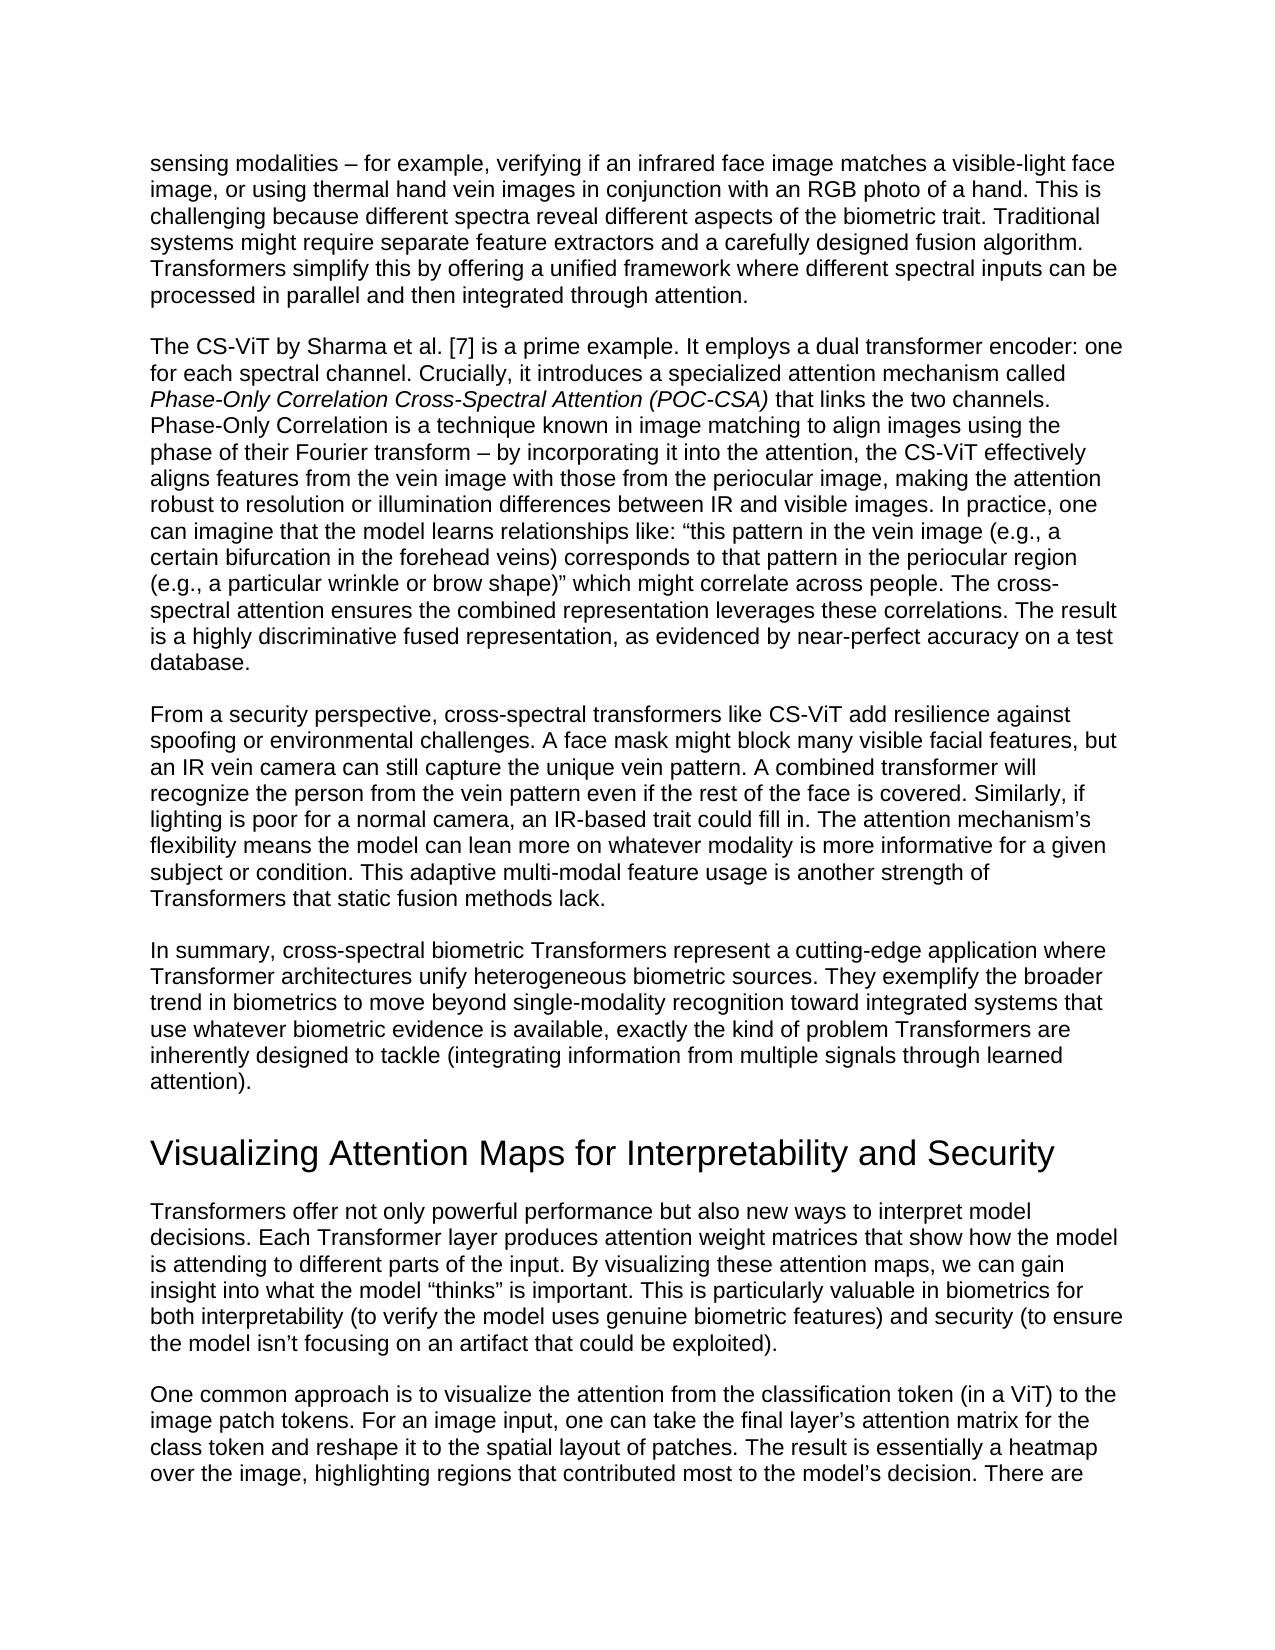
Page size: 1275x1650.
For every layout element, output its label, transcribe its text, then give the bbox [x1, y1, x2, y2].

text Transformers offer not only powerful performance but also new ways to interpret model decisions. Each Transformer layer produces attention weight matrices that show how the model is attending to different parts of the input. By visualizing these attention maps, we can gain insight into what the model “thinks” is important. This is particularly valuable in biometrics for both interpretability (to verify the model uses genuine biometric features) and security (to ensure the model isn’t focusing on an artifact that could be exploited). [150, 1198, 1125, 1356]
text From a security perspective, cross-spectral transformers like CS-ViT add resilience against spoofing or environmental challenges. A face mask might block many visible facial features, but an IR vein camera can still capture the unique vein pattern. A combined transformer will recognize the person from the vein pattern even if the rest of the face is covered. Similarly, if lighting is poor for a normal camera, an IR-based trait could fill in. The attention mechanism’s flexibility means the model can lean more on whatever modality is more informative for a given subject or condition. This adaptive multi-modal feature usage is another strength of Transformers that static fusion methods lack. [150, 701, 1125, 912]
text The CS-ViT by Sharma et al. [7] is a prime example. It employs a dual transformer encoder: one for each spectral channel. Crucially, it introduces a specialized attention mechanism called Phase-Only Correlation Cross-Spectral Attention (POC-CSA) that links the two channels. Phase-Only Correlation is a technique known in image matching to align images using the phase of their Fourier transform – by incorporating it into the attention, the CS-ViT effectively aligns features from the vein image with those from the periocular image, making the attention robust to resolution or illumination differences between IR and visible images. In practice, one can imagine that the model learns relationships like: “this pattern in the vein image (e.g., a certain bifurcation in the forehead veins) corresponds to that pattern in the periocular region (e.g., a particular wrinkle or brow shape)” which might correlate across people. The cross-spectral attention ensures the combined representation leverages these correlations. The result is a highly discriminative fused representation, as evidenced by near-perfect accuracy on a test database. [150, 333, 1125, 676]
text In summary, cross-spectral biometric Transformers represent a cutting-edge application where Transformer architectures unify heterogeneous biometric sources. They exemplify the broader trend in biometrics to move beyond single-modality recognition toward integrated systems that use whatever biometric evidence is available, exactly the kind of problem Transformers are inherently designed to tackle (integrating information from multiple signals through learned attention). [150, 937, 1125, 1095]
text sensing modalities – for example, verifying if an infrared face image matches a visible-light face image, or using thermal hand vein images in conjunction with an RGB photo of a hand. This is challenging because different spectra reveal different aspects of the biometric trait. Traditional systems might require separate feature extractors and a carefully designed fusion algorithm. Transformers simplify this by offering a unified framework where different spectral inputs can be processed in parallel and then integrated through attention. [150, 150, 1125, 308]
text One common approach is to visualize the attention from the classification token (in a ViT) to the image patch tokens. For an image input, one can take the final layer’s attention matrix for the class token and reshape it to the spatial layout of patches. The result is essentially a heatmap over the image, highlighting regions that contributed most to the model’s decision. There are [150, 1381, 1125, 1486]
subtitle Visualizing Attention Maps for Interpretability and Security [150, 1132, 1125, 1173]
